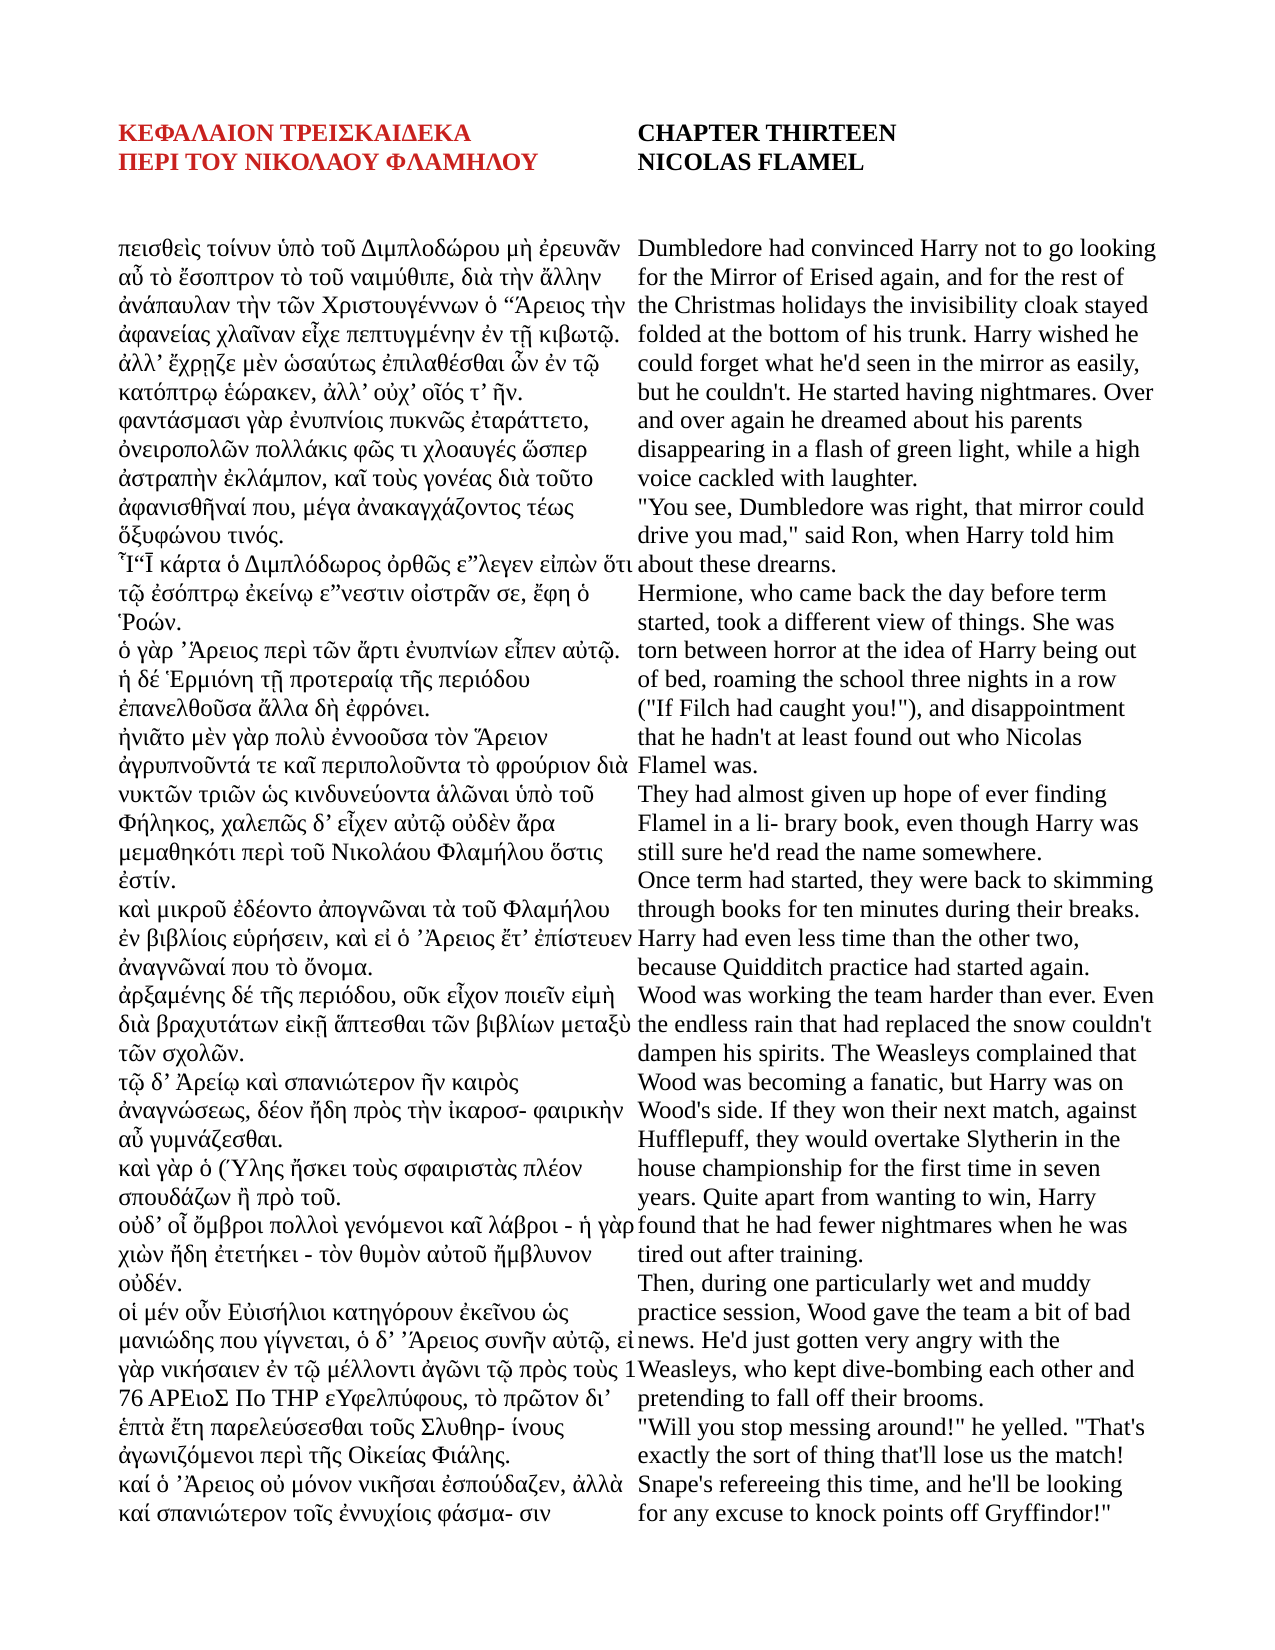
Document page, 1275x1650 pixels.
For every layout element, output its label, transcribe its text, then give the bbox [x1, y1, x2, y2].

table_header CHAPTER THIRTEEN NICOLAS FLAMEL [638, 118, 1157, 176]
table_cell πεισθεὶς τοίνυν ὑπὸ τοῦ Διμπλοδώρου μὴ ἐρευνᾶν αὖ τὸ ἔσοπτρον τὸ τοῦ ναιμύθιπε, διὰ τὴν ἄλλην ἀνάπαυλαν τὴν τῶν Χριστουγέννων ὁ “Άρειος τὴν ἀφανείας χλαῖναν εἶχε πεπτυγμένην ἐν τῇ κιβωτῷ. ἀλλ’ ἔχρῃζε μὲν ὡσαύτως ἐπιλαθέσθαι ὧν ἐν τῷ κατόπτρῳ ἑώρακεν, ἀλλ’ οὐχ’ οῖός τ’ ῆν. φαντάσμασι γὰρ ἐνυπνίοις πυκνῶς ἐταράττετο, ὀνειροπολῶν πολλάκις φῶς τι χλοαυγές ὥσπερ ἀστραπὴν ἐκλάμπον, καῖ τοὺς γονέας διὰ τοῦτο ἀφανισθῆναί που, μέγα ἀνακαγχάζοντος τέως ὅξυφώνου τινός. Ἷ“Ῑ κάρτα ὁ Διμπλόδωρος ὀρθῶς ε”λεγεν εἰπὼν ὅτι τῷ ἐσόπτρῳ ἐκείνῳ ε”νεστιν οἰστρᾶν σε, ἔφη ὁ Ῥοών. ὁ γὰρ ’Ἁρειος περὶ τῶν ἄρτι ἐνυπνίων εἶπεν αὐτῷ. ἡ δέ Ἑρμιόνη τῇ προτεραίᾳ τῆς περιόδου ἐπανελθοῦσα ἄλλα δὴ ἐφρόνει. ἠνιᾶτο μὲν γὰρ πολὺ ἐννοοῦσα τὸν Ἅρειον ἀγρυπνοῦντά τε καῖ περιπολοῦντα τὸ φρούριον διὰ νυκτῶν τριῶν ὡς κινδυνεύοντα ἁλῶναι ὑπὸ τοῦ Φήληκος, χαλεπῶς δ’ εἶχεν αὐτῷ οὐδὲν ἄρα μεμαθηκότι περὶ τοῦ Νικολάου Φλαμήλου ὅστις ἐστίν. καὶ μικροῦ ἐδέοντο ἀπογνῶναι τὰ τοῦ Φλαμήλου ἐν βιβλίοις εὑρήσειν, καὶ εἰ ὁ ’Ἀρειος ἔτ’ ἐπίστευεν ἀναγνῶναί που τὸ ὄνομα. ἀρξαμένης δέ τῆς περιόδου, οῦκ εἶχον ποιεῖν εἰμὴ διὰ βραχυτάτων εἰκῇ ἅπτεσθαι τῶν βιβλίων μεταξὺ τῶν σχολῶν. τῷ δ’ Ἀρείῳ καὶ σπανιώτερον ῆν καιρὸς ἀναγνώσεως, δέον ἤδη πρὸς τὴν ἰκαροσ- φαιρικὴν αὖ γυμνάζεσθαι. καὶ γὰρ ὁ (Ύλης ἤσκει τοὺς σφαιριστὰς πλέον σπουδάζων ἢ πρὸ τοῦ. οὐδ’ οἶ ὄμβροι πολλοὶ γενόμενοι καῖ λάβροι - ἡ γὰρ χιὼν ἤδη ἐτετήκει - τὸν θυμὸν αὐτοῦ ἤμβλυνον οὐδέν. οἱ μέν οὖν Εὐισήλιοι κατηγόρουν ἐκεῖνου ὡς μανιώδης που γίγνεται, ὁ δ’ ’Άρειος συνῆν αὐτῷ, εἰ γὰρ νικήσαιεν ἐν τῷ μέλλοντι ἀγῶνι τῷ πρὸς τοὺς 1 76 ΑΡΕιοΣ Πο ΤΗΡ εΥφελπύφους, τὸ πρῶτον δι’ ἑπτὰ ἔτη παρελεύσεσθαι τοῦς Σλυθηρ- ίνους ἀγωνιζόμενοι περὶ τῆς Οἰκείας Φιάλης. καί ὁ ’Ἀρειος οὐ μόνον νικῆσαι ἐσπούδαζεν, ἀλλὰ καί σπανιώτερον τοῖς ἐννυχίοις φάσμα- σιν [118, 233, 637, 1527]
table_cell [118, 176, 637, 204]
table_cell [638, 204, 1157, 233]
table_cell [118, 204, 637, 233]
table_cell [638, 176, 1157, 204]
table_header ΚΕΦΑΛΑΙΟΝ ΤΡΕΙΣΚΑΙΔΕΚΑ ΠΕΡΙ ΤΟΥ ΝΙΚΟΛΑΟΥ ΦΛΑΜΗΛΟΥ [118, 118, 637, 176]
table_cell Dumbledore had convinced Harry not to go looking for the Mirror of Erised again, and for the rest of the Christmas holidays the invisibility cloak stayed folded at the bottom of his trunk. Harry wished he could forget what he'd seen in the mirror as easily, but he couldn't. He started having nightmares. Over and over again he dreamed about his parents disappearing in a flash of green light, while a high voice cackled with laughter. "You see, Dumbledore was right, that mirror could drive you mad," said Ron, when Harry told him about these drearns. Hermione, who came back the day before term started, took a different view of things. She was torn between horror at the idea of Harry being out of bed, roaming the school three nights in a row ("If Filch had caught you!"), and disappointment that he hadn't at least found out who Nicolas Flamel was. They had almost given up hope of ever finding Flamel in a li- brary book, even though Harry was still sure he'd read the name somewhere. Once term had started, they were back to skimming through books for ten minutes during their breaks. Harry had even less time than the other two, because Quidditch practice had started again. Wood was working the team harder than ever. Even the endless rain that had replaced the snow couldn't dampen his spirits. The Weasleys complained that Wood was becoming a fanatic, but Harry was on Wood's side. If they won their next match, against Hufflepuff, they would overtake Slytherin in the house championship for the first time in seven years. Quite apart from wanting to win, Harry found that he had fewer nightmares when he was tired out after training. Then, during one particularly wet and muddy practice session, Wood gave the team a bit of bad news. He'd just gotten very angry with the Weasleys, who kept dive-bombing each other and pretending to fall off their brooms. "Will you stop messing around!" he yelled. "That's exactly the sort of thing that'll lose us the match! Snape's refereeing this time, and he'll be looking for any excuse to knock points off Gryffindor!" [638, 233, 1157, 1527]
